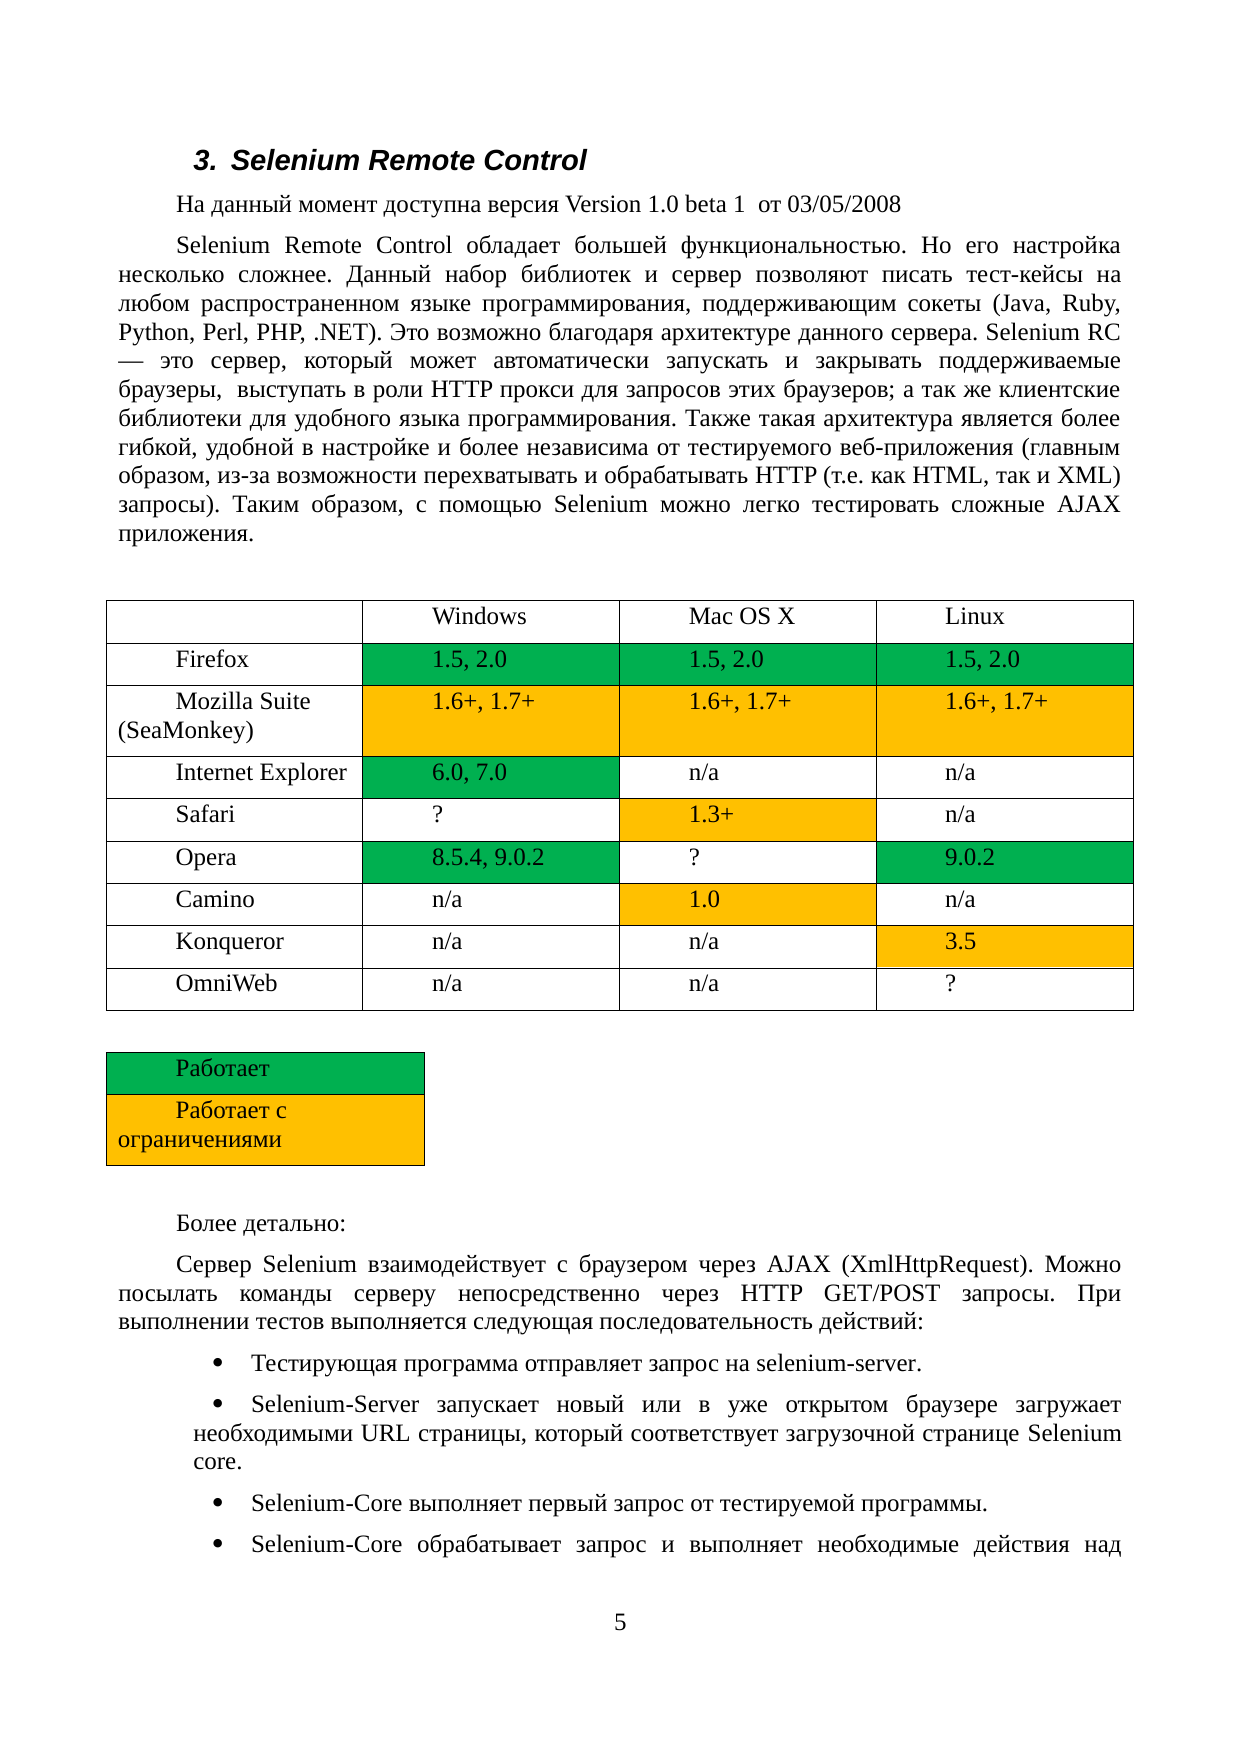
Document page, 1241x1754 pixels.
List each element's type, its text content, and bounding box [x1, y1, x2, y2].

table_cell Mozilla Suite (SeaMonkey) [107, 686, 362, 756]
list Тестирующая программа отправляет запрос на selenium-server. [156, 1348, 1122, 1376]
table_cell n/a [620, 926, 876, 967]
table_header Работает [107, 1053, 424, 1094]
table_cell 1.5, 2.0 [363, 644, 619, 685]
table_cell Работает с ограничениями [107, 1095, 424, 1165]
table_cell n/a [877, 757, 1133, 798]
list Selenium-Core обрабатывает запрос и выполняет необходимые действия над [156, 1529, 1122, 1558]
table_cell Opera [107, 842, 362, 883]
text Сервер Selenium взаимодействует с браузером через AJAX (XmlHttpRequest). Можно посылать команды серверу непосредственно через HTTP GET/POST запросы. При выполнении тестов выполняется следующая последовательность действий: [118, 1249, 1122, 1335]
table_cell ? [363, 799, 619, 841]
table_cell ? [620, 842, 876, 883]
table_cell n/a [620, 757, 876, 798]
text Более детально: [118, 1208, 1122, 1236]
table_cell 1.6+, 1.7+ [620, 686, 876, 756]
table_cell Internet Explorer [107, 757, 362, 798]
table_cell Konqueror [107, 926, 362, 967]
list Selenium-Core выполняет первый запрос от тестируемой программы. [156, 1488, 1122, 1516]
table_cell OmniWeb [107, 969, 362, 1010]
table_cell n/a [877, 884, 1133, 925]
table_cell 1.6+, 1.7+ [363, 686, 619, 756]
table_cell Firefox [107, 644, 362, 685]
table_cell n/a [877, 799, 1133, 841]
table_cell 1.5, 2.0 [620, 644, 876, 685]
table_cell Safari [107, 799, 362, 841]
list Selenium-Server запускает новый или в уже открытом браузере загружает необходимыми URL страницы, который соответствует загрузочной странице Selenium core. [156, 1389, 1122, 1475]
table_header Mac OS X [620, 601, 876, 643]
subtitle Selenium Remote Control [193, 143, 1122, 177]
text Selenium Remote Control обладает большей функциональностью. Но его настройка несколько сложнее. Данный набор библиотек и сервер позволяют писать тест-кейсы на любом распространенном языке программирования, поддерживающим сокеты (Java, Ruby, Python, Perl, PHP, .NET). Это возможно благодаря архитектуре данного сервера. Selenium RC — это сервер, который может автоматически запускать и закрывать поддерживаемые браузеры, выступать в роли HTTP прокси для запросов этих браузеров; а так же клиентские библиотеки для удобного языка программирования. Также такая архитектура является более гибкой, удобной в настройке и более независима от тестируемого веб-приложения (главным образом, из-за возможности перехватывать и обрабатывать HTTP (т.е. как HTML, так и XML) запросы). Таким образом, с помощью Selenium можно легко тестировать сложные AJAX приложения. [118, 230, 1122, 547]
table_cell 9.0.2 [877, 842, 1133, 883]
table_cell n/a [620, 969, 876, 1010]
table_cell n/a [363, 969, 619, 1010]
table_cell 1.0 [620, 884, 876, 925]
table_cell Camino [107, 884, 362, 925]
table_cell 8.5.4, 9.0.2 [363, 842, 619, 883]
table_header [107, 601, 362, 643]
table_cell n/a [363, 884, 619, 925]
table_cell 6.0, 7.0 [363, 757, 619, 798]
table_header Linux [877, 601, 1133, 643]
text На данный момент доступна версия Version 1.0 beta 1 от 03/05/2008 [118, 189, 1122, 218]
table_cell ? [877, 969, 1133, 1010]
table_cell 1.6+, 1.7+ [877, 686, 1133, 756]
table_cell 1.5, 2.0 [877, 644, 1133, 685]
table_header Windows [363, 601, 619, 643]
table_cell 1.3+ [620, 799, 876, 841]
table_cell 3.5 [877, 926, 1133, 967]
table_cell n/a [363, 926, 619, 967]
